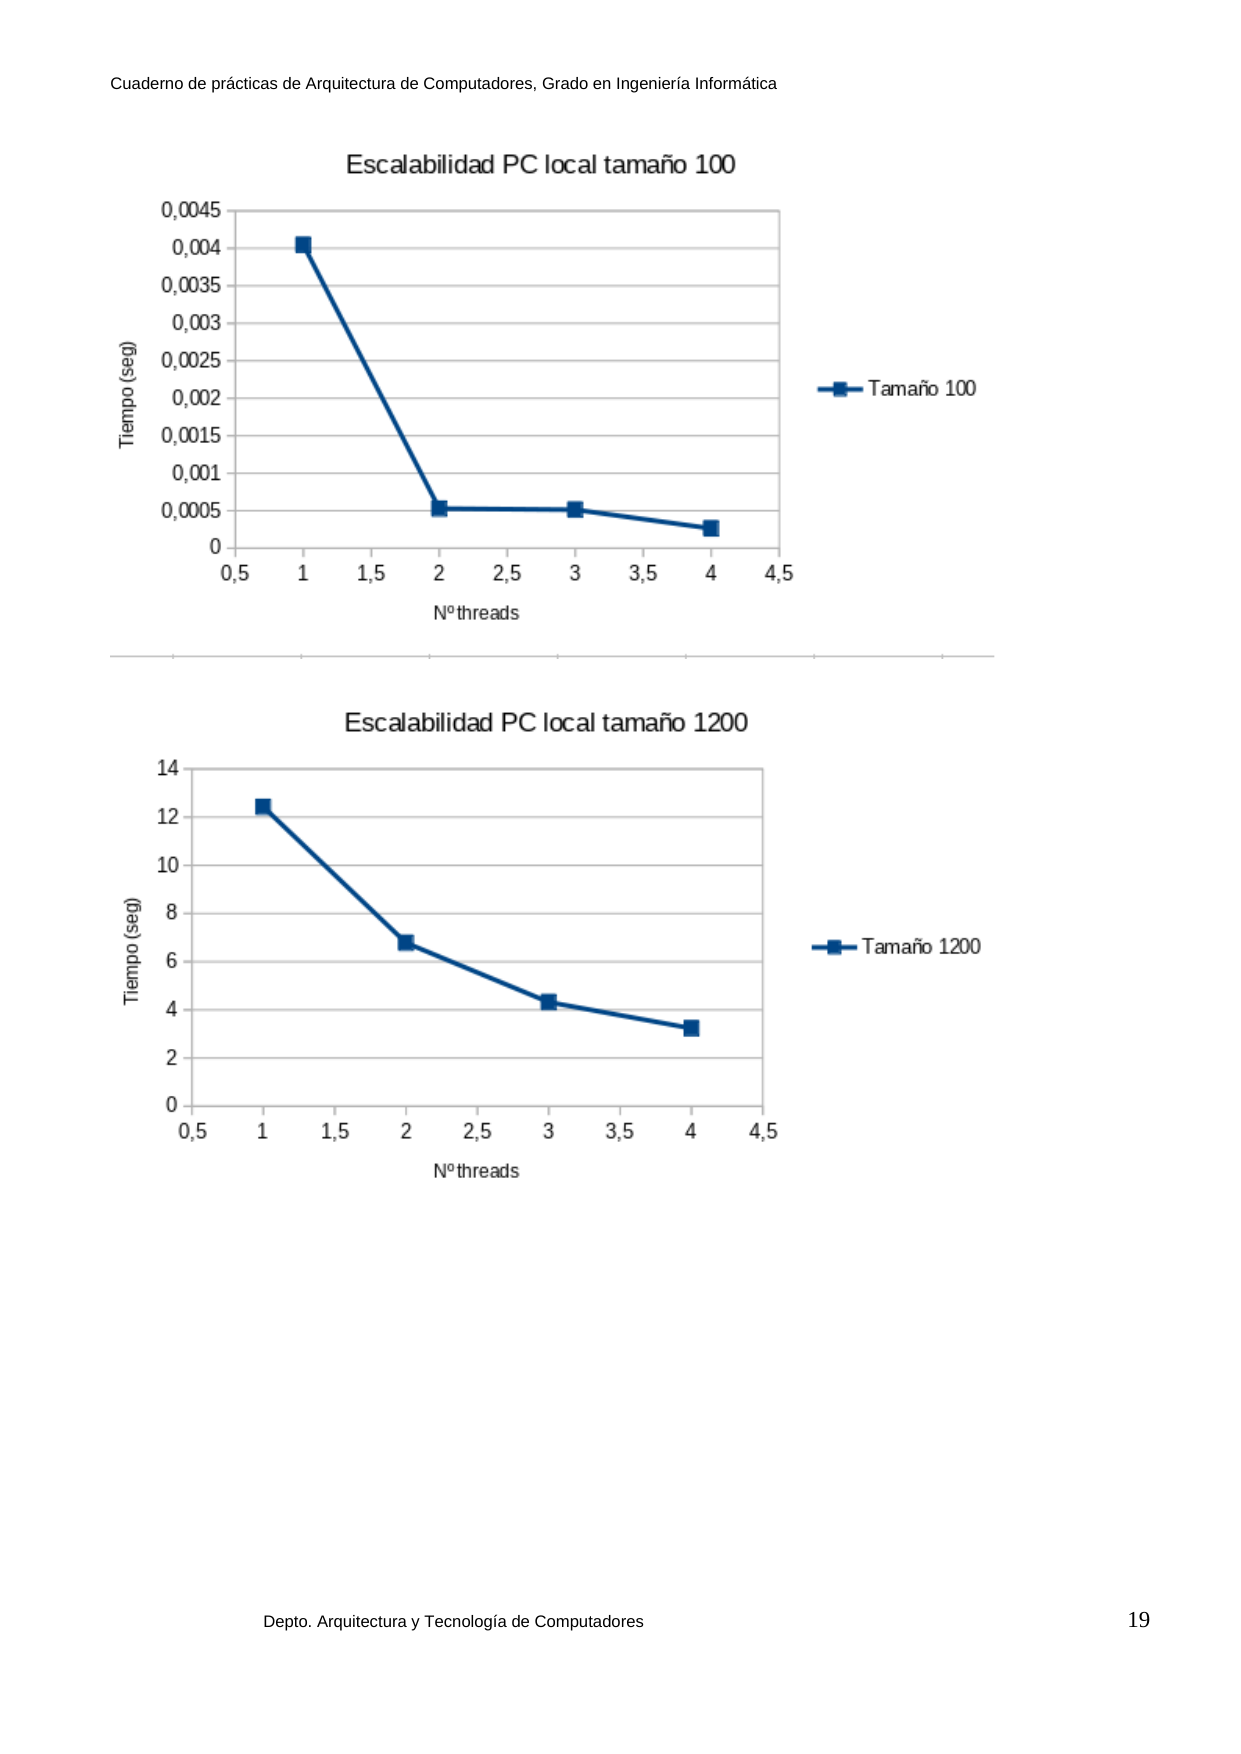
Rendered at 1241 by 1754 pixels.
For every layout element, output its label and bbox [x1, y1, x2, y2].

picture [110, 691, 995, 1203]
picture [110, 147, 995, 659]
